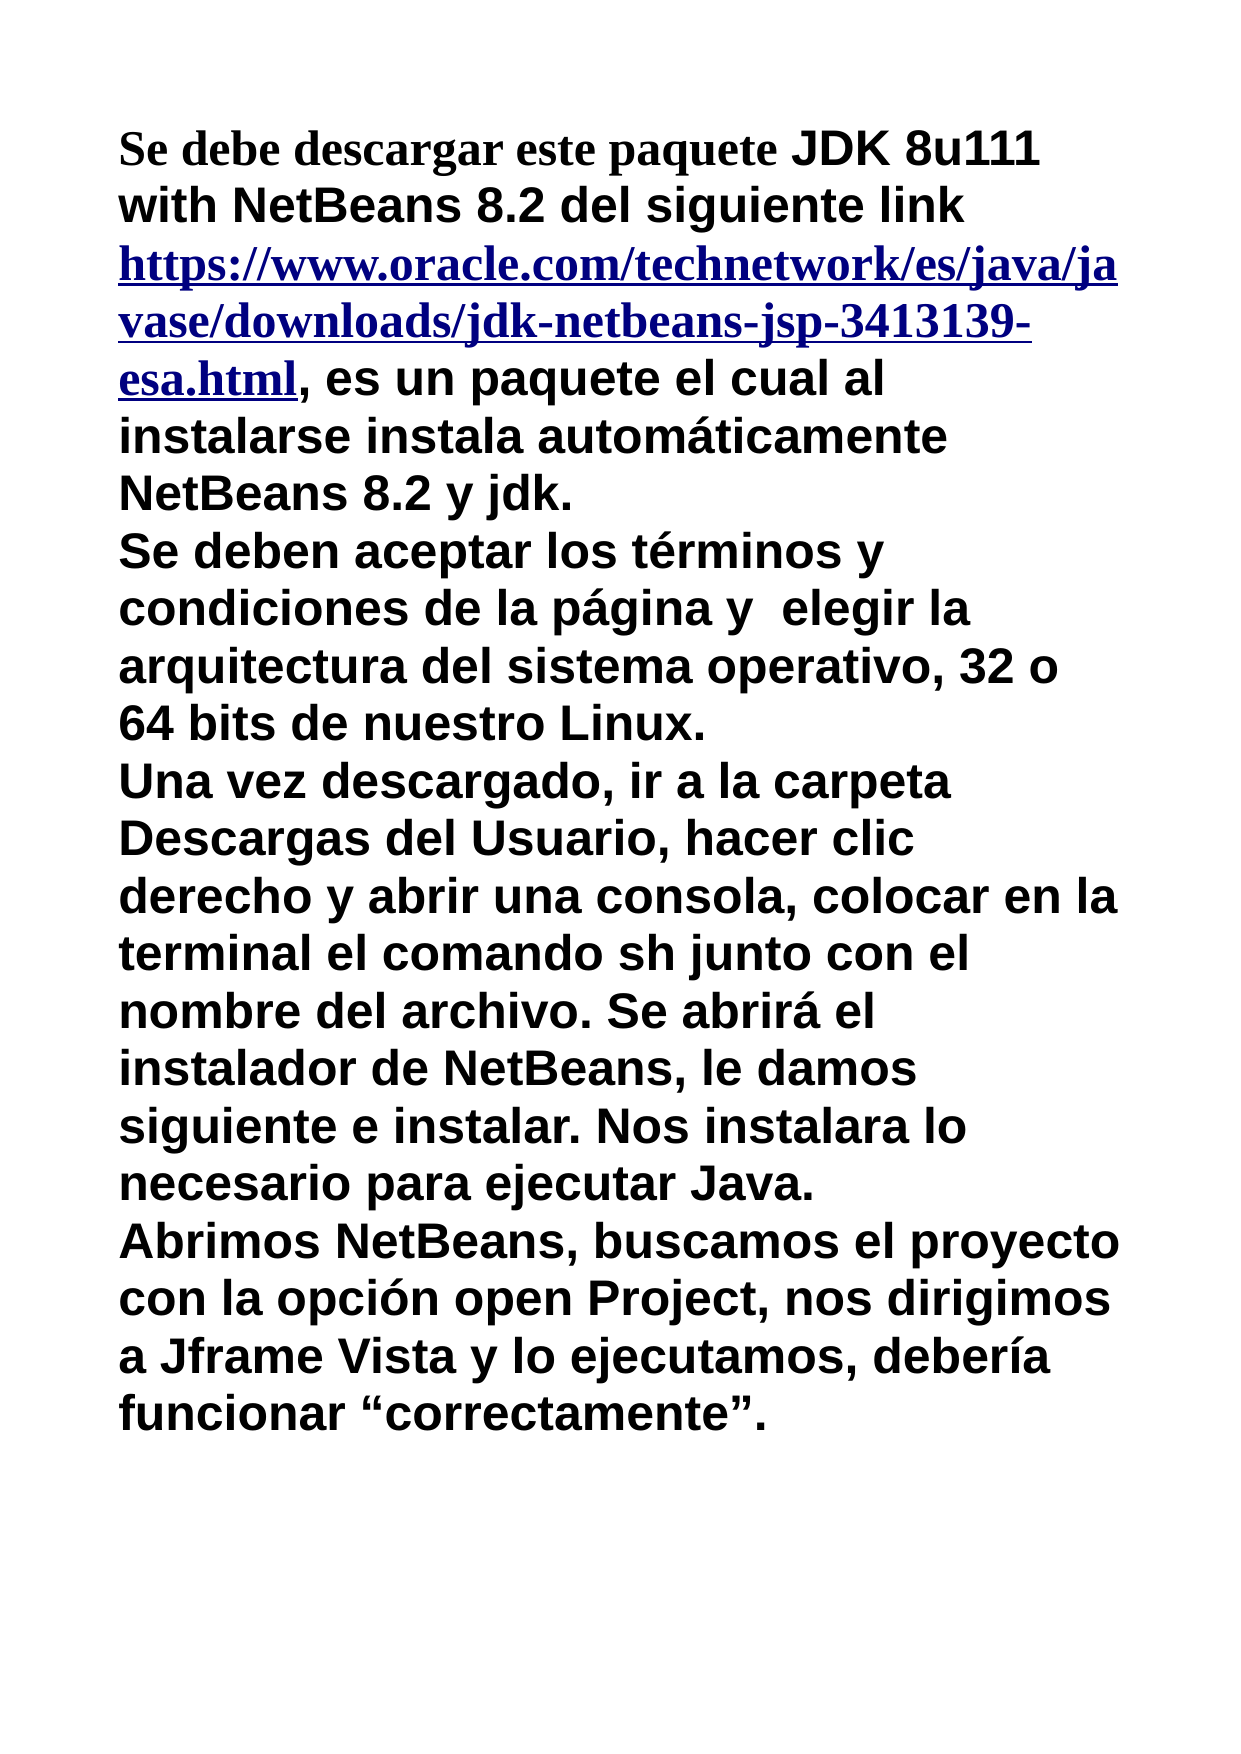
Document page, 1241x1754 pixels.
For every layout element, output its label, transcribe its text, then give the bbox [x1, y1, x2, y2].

subtitle Se deben aceptar los términos y condiciones de la página y elegir la arquitectura del sistema operativo, 32 o 64 bits de nuestro Linux. [118, 521, 1122, 751]
subtitle Se debe descargar este paquete JDK 8u111 with NetBeans 8.2 del siguiente link https://www.oracle.com/technetwork/es/java/javase/downloads/jdk-netbeans-jsp-3413139-esa.html, es un paquete el cual al instalarse instala automáticamente NetBeans 8.2 y jdk. [118, 118, 1122, 521]
subtitle Una vez descargado, ir a la carpeta Descargas del Usuario, hacer clic derecho y abrir una consola, colocar en la terminal el comando sh junto con el nombre del archivo. Se abrirá el instalador de NetBeans, le damos siguiente e instalar. Nos instalara lo necesario para ejecutar Java. [118, 751, 1122, 1211]
subtitle Abrimos NetBeans, buscamos el proyecto con la opción open Project, nos dirigimos a Jframe Vista y lo ejecutamos, debería funcionar “correctamente”. [118, 1211, 1122, 1441]
